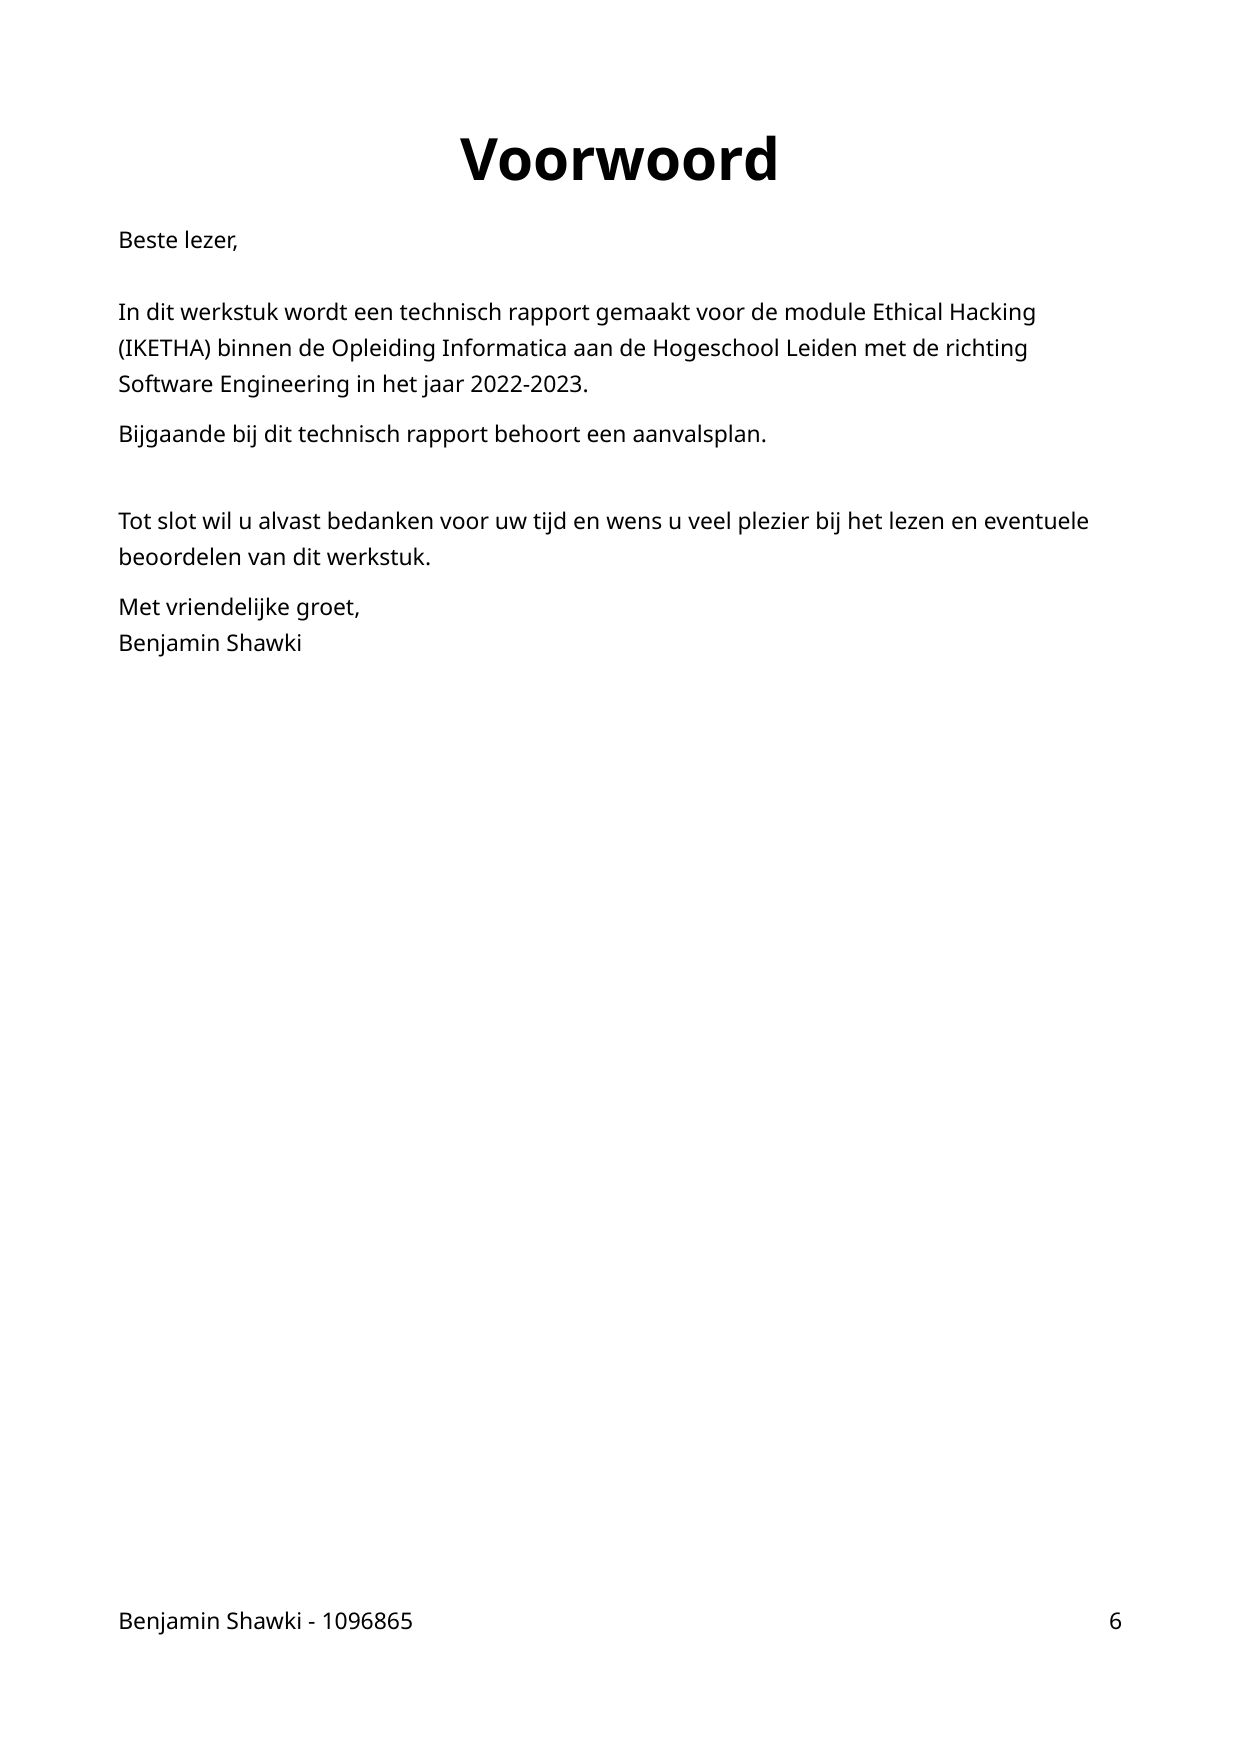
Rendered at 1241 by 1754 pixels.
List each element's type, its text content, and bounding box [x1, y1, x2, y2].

text Voorwoord [118, 118, 1122, 198]
text Tot slot wil u alvast bedanken voor uw tijd en wens u veel plezier bij het lezen en eventuele beoordelen van dit werkstuk. [118, 505, 1122, 572]
text Met vriendelijke groet, Benjamin Shawki [118, 591, 1122, 658]
text Beste lezer, In dit werkstuk wordt een technisch rapport gemaakt voor de module Ethical Hacking (IKETHA) binnen de Opleiding Informatica aan de Hogeschool Leiden met de richting Software Engineering in het jaar 2022-2023. [118, 224, 1122, 399]
text Bijgaande bij dit technisch rapport behoort een aanvalsplan. [118, 418, 1122, 486]
